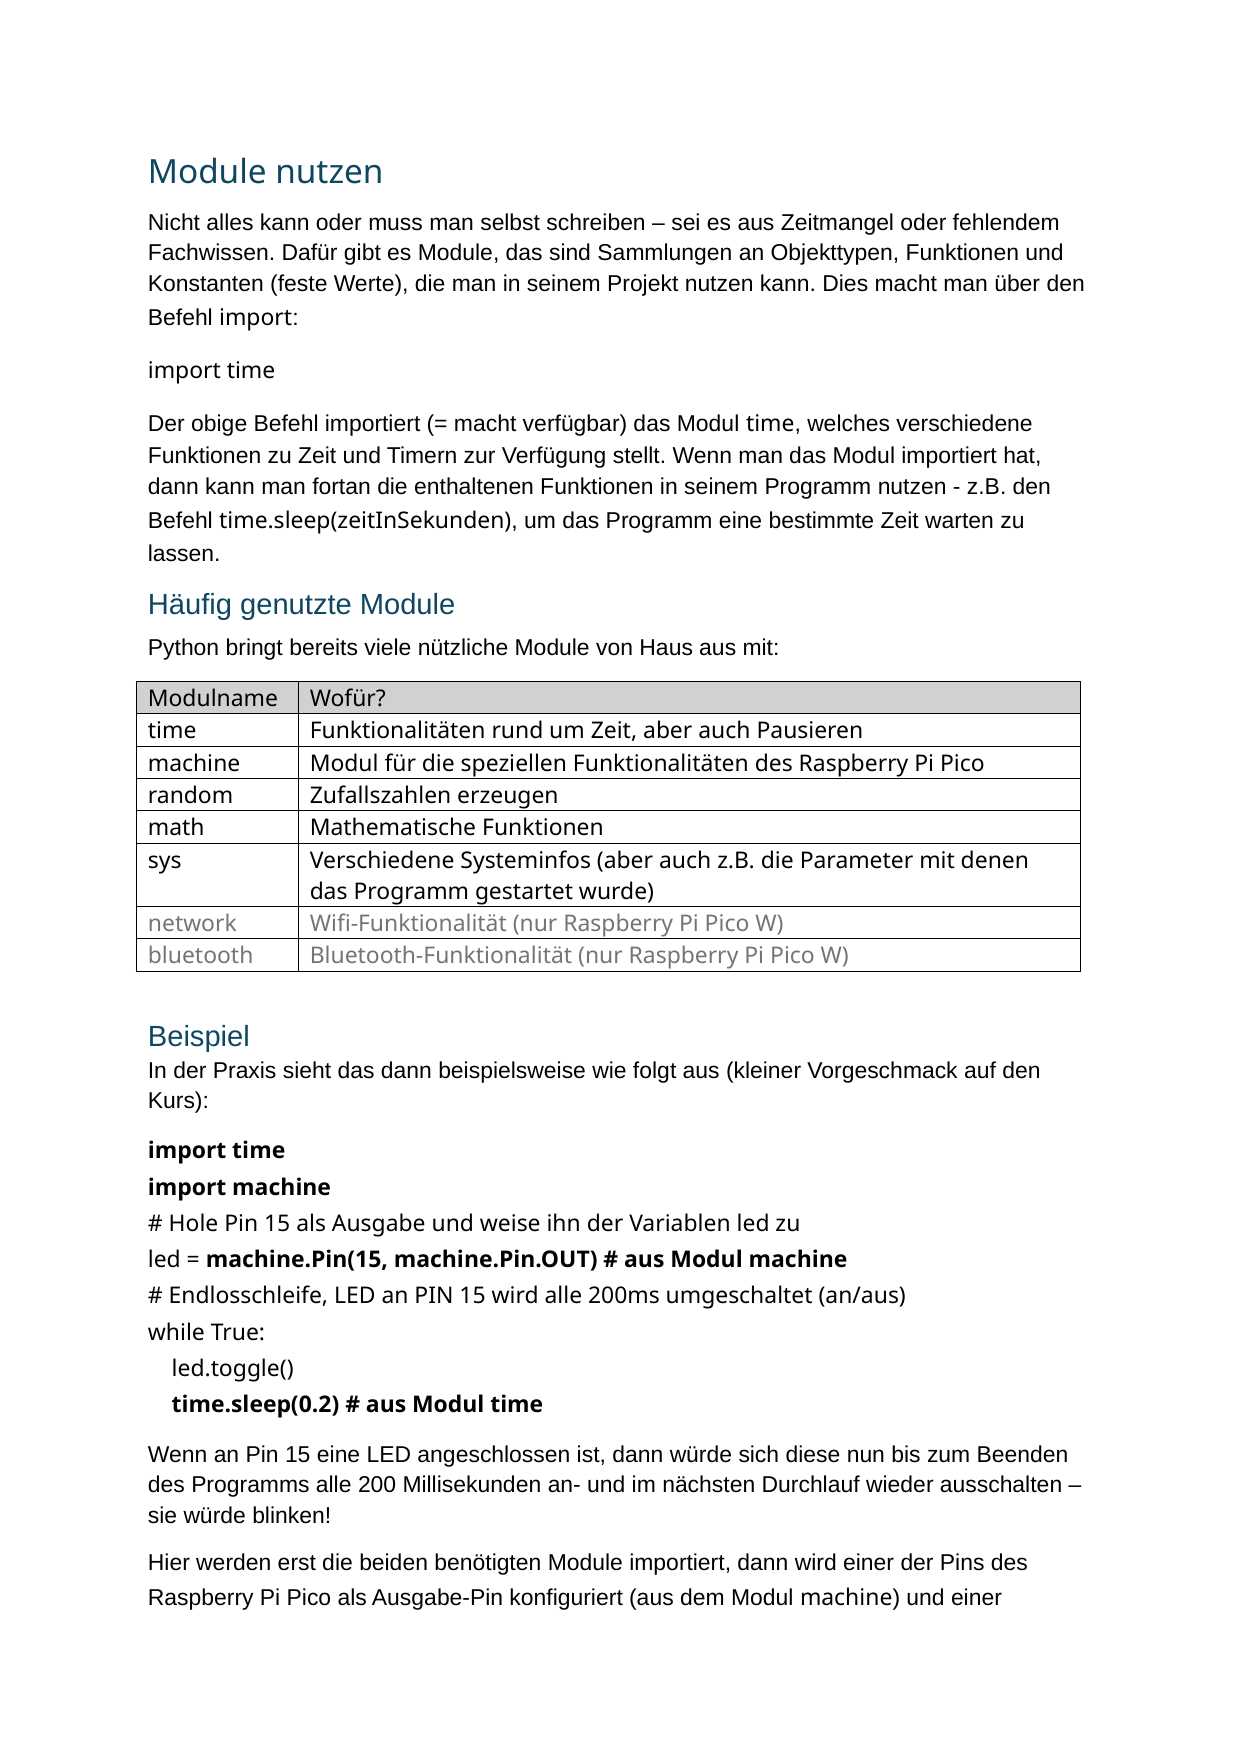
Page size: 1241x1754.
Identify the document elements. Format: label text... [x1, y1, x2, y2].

text Hier werden erst die beiden benötigten Module importiert, dann wird einer der Pins des Raspberry Pi Pico als Ausgabe-Pin konfiguriert (aus dem Modul machine) und einer [148, 1549, 1093, 1612]
table_cell bluetooth [137, 939, 298, 971]
text Nicht alles kann oder muss man selbst schreiben – sei es aus Zeitmangel oder fehlendem Fachwissen. Dafür gibt es Module, das sind Sammlungen an Objekttypen, Funktionen und Konstanten (feste Werte), die man in seinem Projekt nutzen kann. Dies macht man über den Befehl import: [148, 208, 1093, 332]
table_header Wofür? [299, 682, 1080, 713]
text Der obige Befehl importiert (= macht verfügbar) das Modul time, welches verschiedene Funktionen zu Zeit und Timern zur Verfügung stellt. Wenn man das Modul importiert hat, dann kann man fortan die enthaltenen Funktionen in seinem Programm nutzen - z.B. den Befehl time.sleep(zeitInSekunden), um das Programm eine bestimmte Zeit warten zu lassen. [148, 407, 1093, 566]
table_header Modulname [137, 682, 298, 713]
text Beispiel In der Praxis sieht das dann beispielsweise wie folgt aus (kleiner Vorgeschmack auf den Kurs): [148, 1019, 1093, 1113]
table_cell math [137, 811, 298, 842]
table_cell random [137, 779, 298, 810]
text Python bringt bereits viele nützliche Module von Haus aus mit: [148, 634, 1093, 660]
table_cell Verschiedene Systeminfos (aber auch z.B. die Parameter mit denen das Programm gestartet wurde) [299, 844, 1080, 906]
table_cell network [137, 907, 298, 938]
table_cell machine [137, 747, 298, 778]
table_cell Modul für die speziellen Funktionalitäten des Raspberry Pi Pico [299, 747, 1080, 778]
subtitle Häufig genutzte Module [148, 587, 1093, 620]
table_cell Bluetooth-Funktionalität (nur Raspberry Pi Pico W) [299, 939, 1080, 971]
subtitle Module nutzen [148, 148, 1093, 193]
table_cell sys [137, 844, 298, 906]
text import time [148, 354, 1093, 385]
text Wenn an Pin 15 eine LED angeschlossen ist, dann würde sich diese nun bis zum Beenden des Programms alle 200 Millisekunden an- und im nächsten Durchlauf wieder ausschalten – sie würde blinken! [148, 1441, 1093, 1528]
table_cell Funktionalitäten rund um Zeit, aber auch Pausieren [299, 714, 1080, 746]
table_cell Mathematische Funktionen [299, 811, 1080, 842]
text import time import machine # Hole Pin 15 als Ausgabe und weise ihn der Variablen led zu led = machine.Pin(15, machine.Pin.OUT) # aus Modul machine # Endlosschleife, LED an PIN 15 wird alle 200ms umgeschaltet (an/aus) while True: led.toggle() time.sleep(0.2) # aus Modul time [148, 1134, 1093, 1419]
table_cell time [137, 714, 298, 746]
table_cell Wifi-Funktionalität (nur Raspberry Pi Pico W) [299, 907, 1080, 938]
table_cell Zufallszahlen erzeugen [299, 779, 1080, 810]
